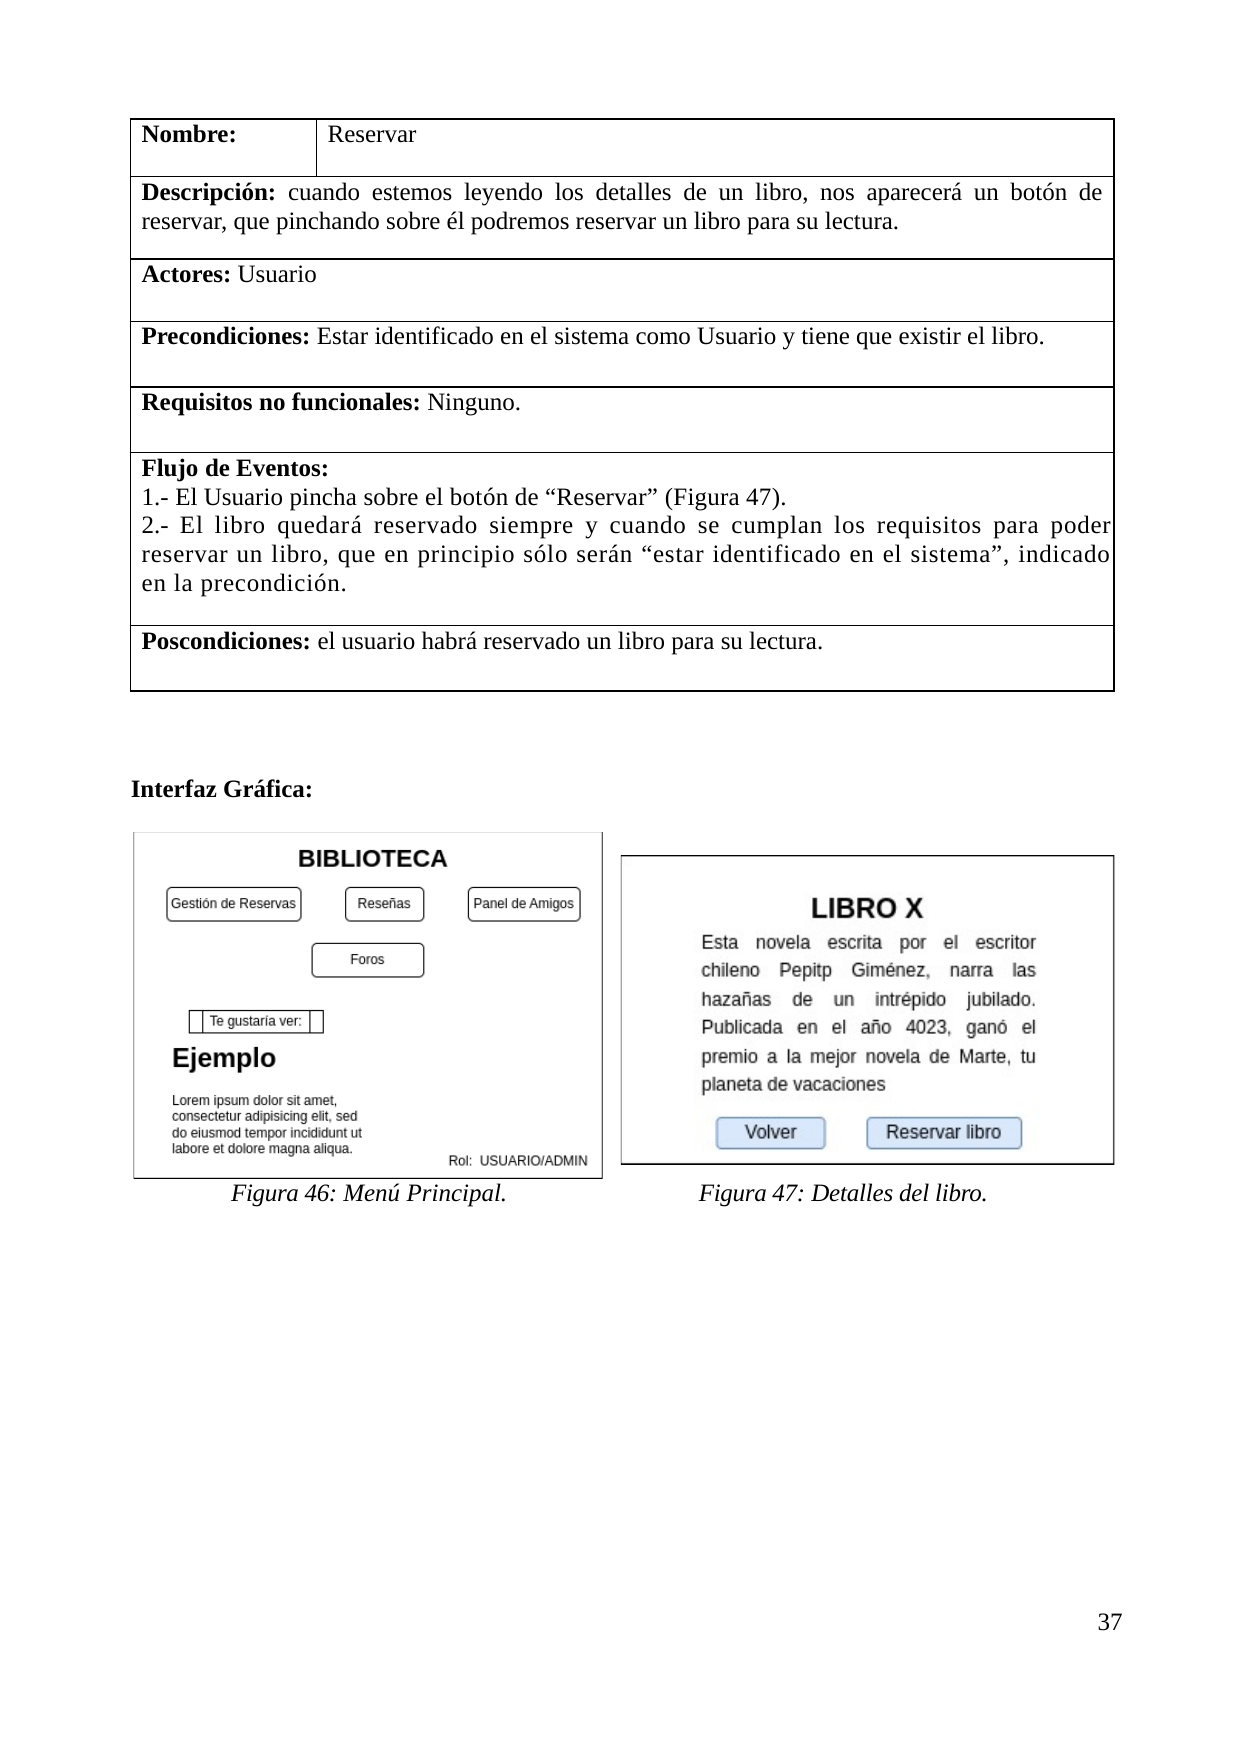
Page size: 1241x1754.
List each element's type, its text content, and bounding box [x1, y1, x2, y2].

table_header Nombre: [131, 120, 316, 176]
table_cell Poscondiciones: el usuario habrá reservado un libro para su lectura. [131, 626, 1113, 690]
table_cell Requisitos no funcionales: Ninguno. [131, 388, 1113, 452]
picture [620, 855, 1115, 1165]
table_header Reservar [317, 120, 1113, 176]
picture [133, 832, 603, 1179]
table_cell Descripción: cuando estemos leyendo los detalles de un libro, nos aparecerá un botón de reservar, que pinchando sobre él podremos reservar un libro para su lectura. [131, 177, 1113, 258]
table_cell Precondiciones: Estar identificado en el sistema como Usuario y tiene que existir el libro. [131, 322, 1113, 386]
table_cell Flujo de Eventos: 1.- El Usuario pincha sobre el botón de “Reservar” (Figura 47). 2.- El libro quedará reservado siempre y cuando se cumplan los requisitos para poder reservar un libro, que en principio sólo serán “estar identificado en el sistema”, indicado en la precondición. [131, 453, 1113, 625]
text Figura 46: Menú Principal. Figura 47: Detalles del libro. [118, 832, 1122, 1207]
table_cell Actores: Usuario [131, 260, 1113, 321]
text Interfaz Gráfica: [118, 774, 1122, 803]
